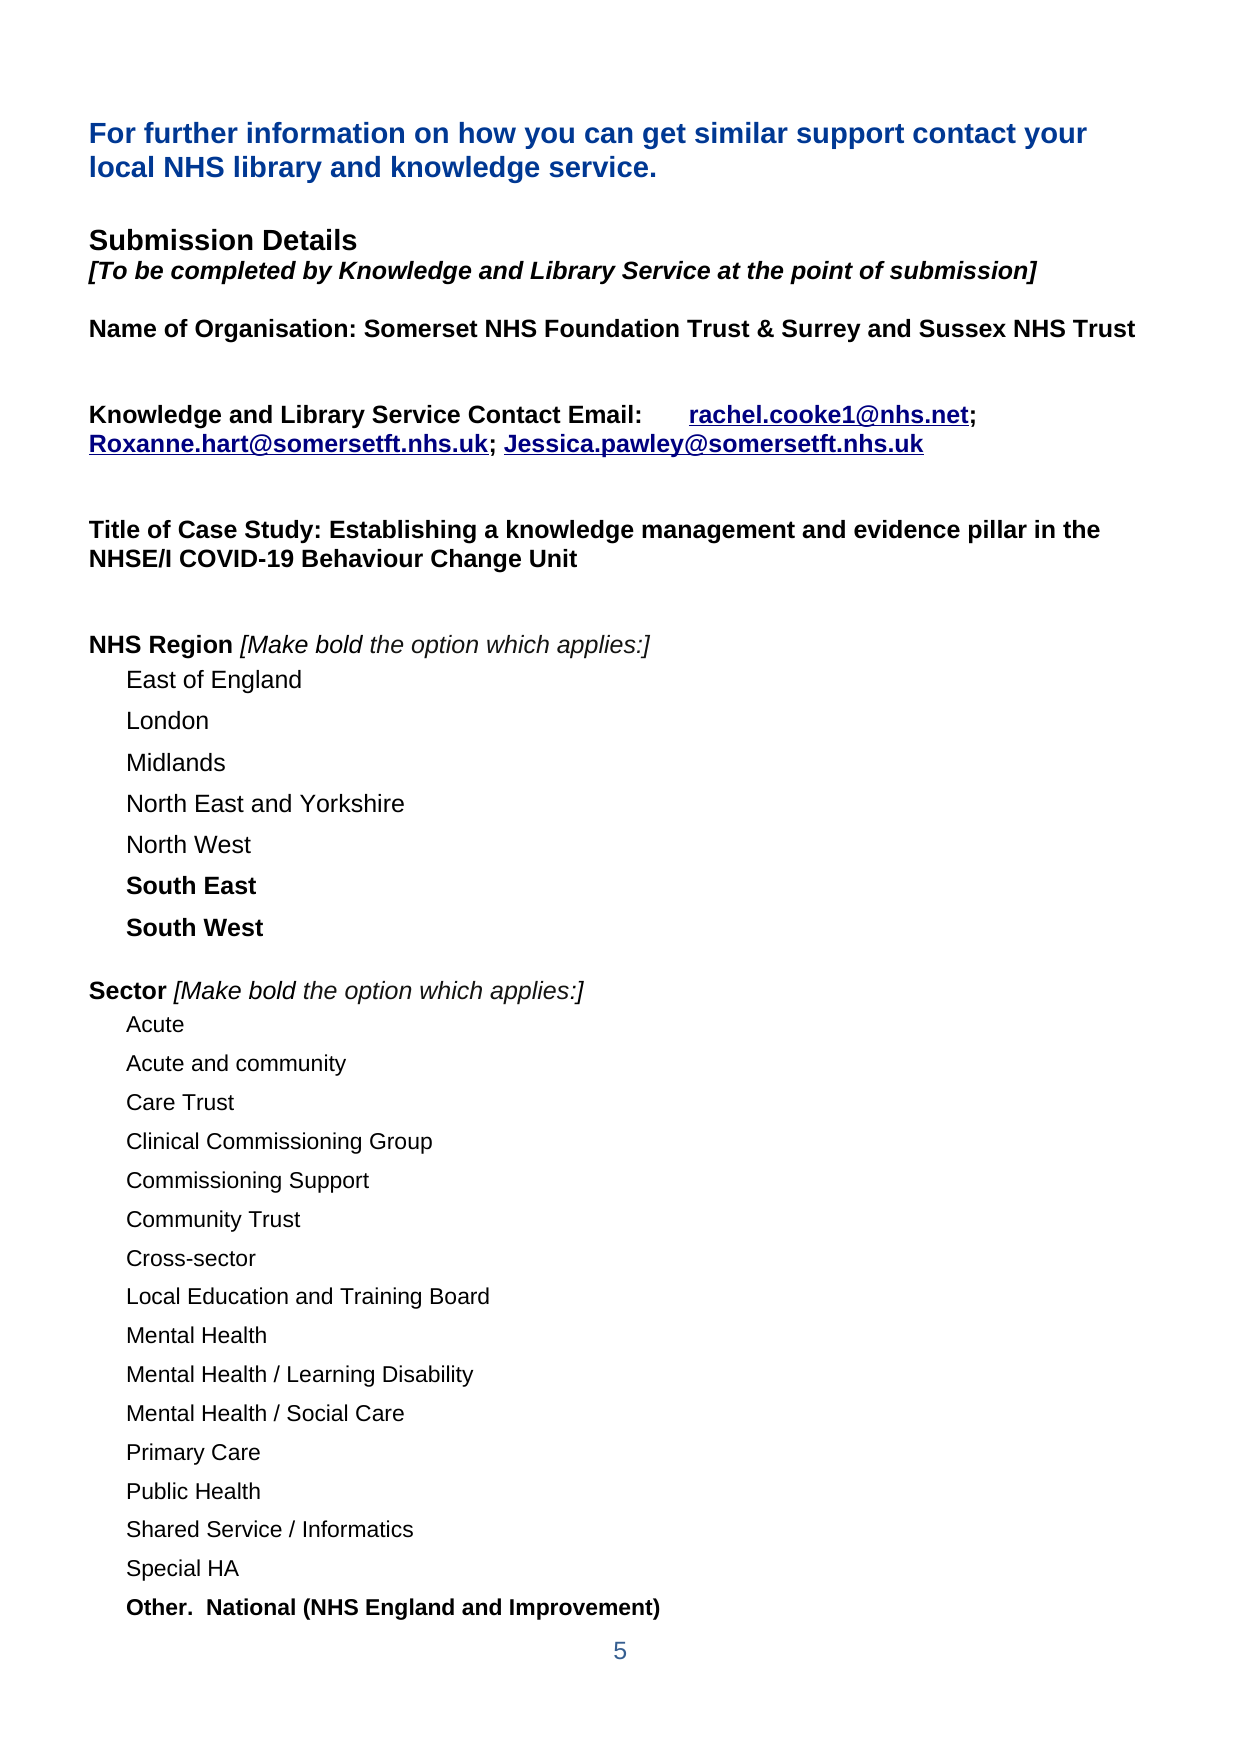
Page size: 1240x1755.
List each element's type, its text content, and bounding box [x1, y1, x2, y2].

text Other. National (NHS England and Improvement) [126, 1594, 1151, 1621]
text Local Education and Training Board [126, 1283, 1151, 1310]
text Mental Health / Learning Disability [126, 1361, 1151, 1387]
text Submission Details [89, 223, 1151, 256]
text London [126, 706, 1151, 735]
text Special HA [126, 1555, 1151, 1582]
text North West [126, 830, 1151, 859]
text Sector [Make bold the option which applies:] [89, 976, 1151, 1005]
text Knowledge and Library Service Contact Email: rachel.cooke1@nhs.net; Roxanne.hart@somersetft.nhs.uk; Jessica.pawley@somersetft.nhs.uk [89, 400, 1151, 458]
text Community Trust [126, 1206, 1151, 1232]
text [To be completed by Knowledge and Library Service at the point of submission] [89, 256, 1151, 285]
text Commissioning Support [126, 1167, 1151, 1193]
text Primary Care [126, 1439, 1151, 1465]
text Acute [126, 1011, 1151, 1038]
text Name of Organisation: Somerset NHS Foundation Trust & Surrey and Sussex NHS Trust [89, 314, 1151, 343]
subtitle For further information on how you can get similar support contact your local NHS library and knowledge service. [89, 117, 1151, 184]
text Cross-sector [126, 1244, 1151, 1271]
text Acute and community [126, 1050, 1151, 1077]
text South East [126, 871, 1151, 900]
text Midlands [126, 748, 1151, 776]
text Title of Case Study: Establishing a knowledge management and evidence pillar in the NHSE/I COVID-19 Behaviour Change Unit [89, 515, 1151, 573]
text Care Trust [126, 1089, 1151, 1115]
text East of England [126, 665, 1151, 694]
text NHS Region [Make bold the option which applies:] [89, 630, 1151, 659]
text South West [126, 913, 1151, 941]
text Mental Health [126, 1322, 1151, 1348]
text Shared Service / Informatics [126, 1516, 1151, 1543]
text North East and Yorkshire [126, 789, 1151, 818]
text Clinical Commissioning Group [126, 1128, 1151, 1154]
text Mental Health / Social Care [126, 1400, 1151, 1426]
text Public Health [126, 1478, 1151, 1504]
